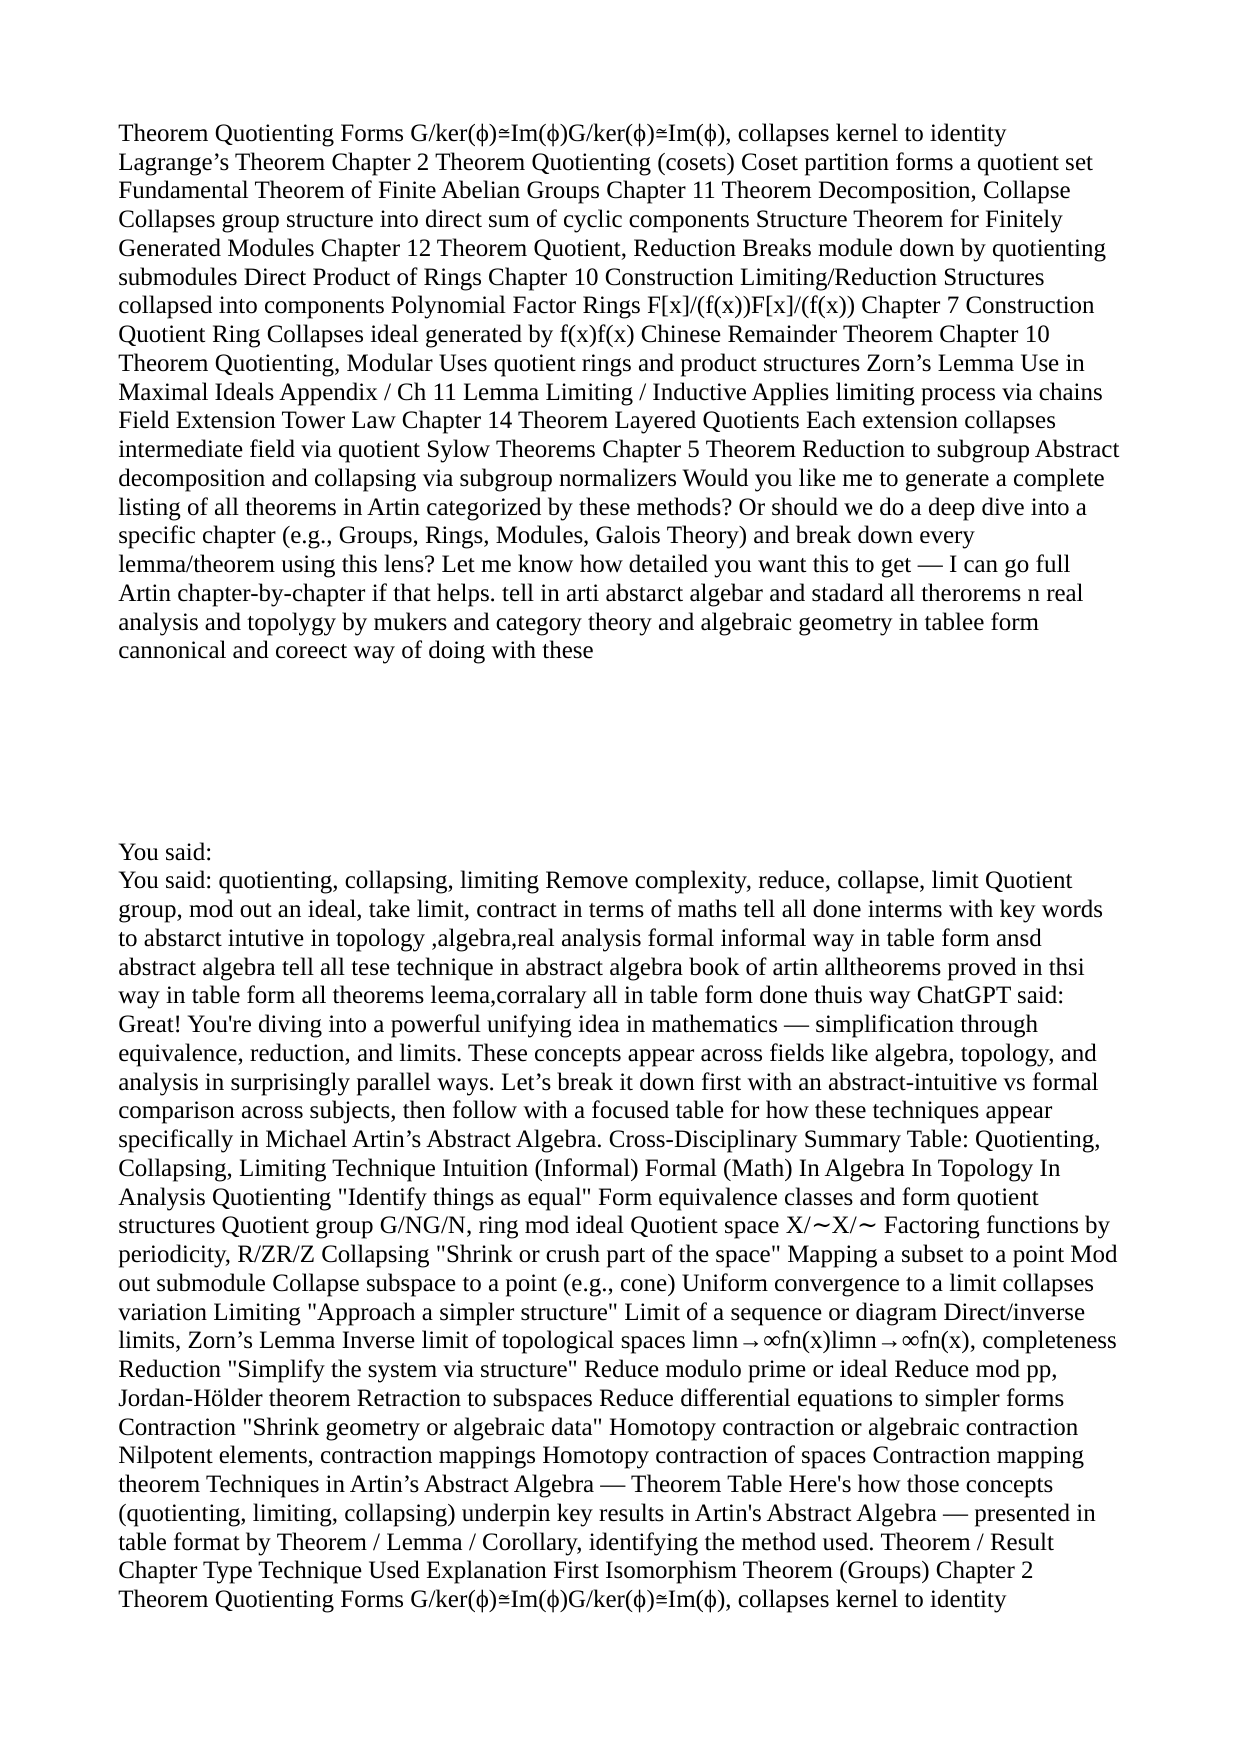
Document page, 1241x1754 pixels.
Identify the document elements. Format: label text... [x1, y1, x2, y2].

text You said: [118, 837, 1122, 866]
text Theorem Quotienting Forms G/ker⁡(ϕ)≅Im(ϕ)G/ker(ϕ)≅Im(ϕ), collapses kernel to identity Lagrange’s Theorem Chapter 2 Theorem Quotienting (cosets) Coset partition forms a quotient set Fundamental Theorem of Finite Abelian Groups Chapter 11 Theorem Decomposition, Collapse Collapses group structure into direct sum of cyclic components Structure Theorem for Finitely Generated Modules Chapter 12 Theorem Quotient, Reduction Breaks module down by quotienting submodules Direct Product of Rings Chapter 10 Construction Limiting/Reduction Structures collapsed into components Polynomial Factor Rings F[x]/(f(x))F[x]/(f(x)) Chapter 7 Construction Quotient Ring Collapses ideal generated by f(x)f(x) Chinese Remainder Theorem Chapter 10 Theorem Quotienting, Modular Uses quotient rings and product structures Zorn’s Lemma Use in Maximal Ideals Appendix / Ch 11 Lemma Limiting / Inductive Applies limiting process via chains Field Extension Tower Law Chapter 14 Theorem Layered Quotients Each extension collapses intermediate field via quotient Sylow Theorems Chapter 5 Theorem Reduction to subgroup Abstract decomposition and collapsing via subgroup normalizers Would you like me to generate a complete listing of all theorems in Artin categorized by these methods? Or should we do a deep dive into a specific chapter (e.g., Groups, Rings, Modules, Galois Theory) and break down every lemma/theorem using this lens? Let me know how detailed you want this to get — I can go full Artin chapter-by-chapter if that helps. tell in arti abstarct algebar and stadard all therorems n real analysis and topolygy by mukers and category theory and algebraic geometry in tablee form cannonical and coreect way of doing with these [118, 118, 1122, 664]
text You said: quotienting, collapsing, limiting Remove complexity, reduce, collapse, limit Quotient group, mod out an ideal, take limit, contract in terms of maths tell all done interms with key words to abstarct intutive in topology ,algebra,real analysis formal informal way in table form ansd abstract algebra tell all tese technique in abstract algebra book of artin alltheorems proved in thsi way in table form all theorems leema,corralary all in table form done thuis way ChatGPT said: Great! You're diving into a powerful unifying idea in mathematics — simplification through equivalence, reduction, and limits. These concepts appear across fields like algebra, topology, and analysis in surprisingly parallel ways. Let’s break it down first with an abstract-intuitive vs formal comparison across subjects, then follow with a focused table for how these techniques appear specifically in Michael Artin’s Abstract Algebra. Cross-Disciplinary Summary Table: Quotienting, Collapsing, Limiting Technique Intuition (Informal) Formal (Math) In Algebra In Topology In Analysis Quotienting "Identify things as equal" Form equivalence classes and form quotient structures Quotient group G/NG/N, ring mod ideal Quotient space X/∼X/∼ Factoring functions by periodicity, R/ZR/Z Collapsing "Shrink or crush part of the space" Mapping a subset to a point Mod out submodule Collapse subspace to a point (e.g., cone) Uniform convergence to a limit collapses variation Limiting "Approach a simpler structure" Limit of a sequence or diagram Direct/inverse limits, Zorn’s Lemma Inverse limit of topological spaces lim⁡n→∞fn(x)limn→∞​fn​(x), completeness Reduction "Simplify the system via structure" Reduce modulo prime or ideal Reduce mod pp, Jordan-Hölder theorem Retraction to subspaces Reduce differential equations to simpler forms Contraction "Shrink geometry or algebraic data" Homotopy contraction or algebraic contraction Nilpotent elements, contraction mappings Homotopy contraction of spaces Contraction mapping theorem Techniques in Artin’s Abstract Algebra — Theorem Table Here's how those concepts (quotienting, limiting, collapsing) underpin key results in Artin's Abstract Algebra — presented in table format by Theorem / Lemma / Corollary, identifying the method used. Theorem / Result Chapter Type Technique Used Explanation First Isomorphism Theorem (Groups) Chapter 2 Theorem Quotienting Forms G/ker⁡(ϕ)≅Im(ϕ)G/ker(ϕ)≅Im(ϕ), collapses kernel to identity [118, 866, 1122, 1613]
